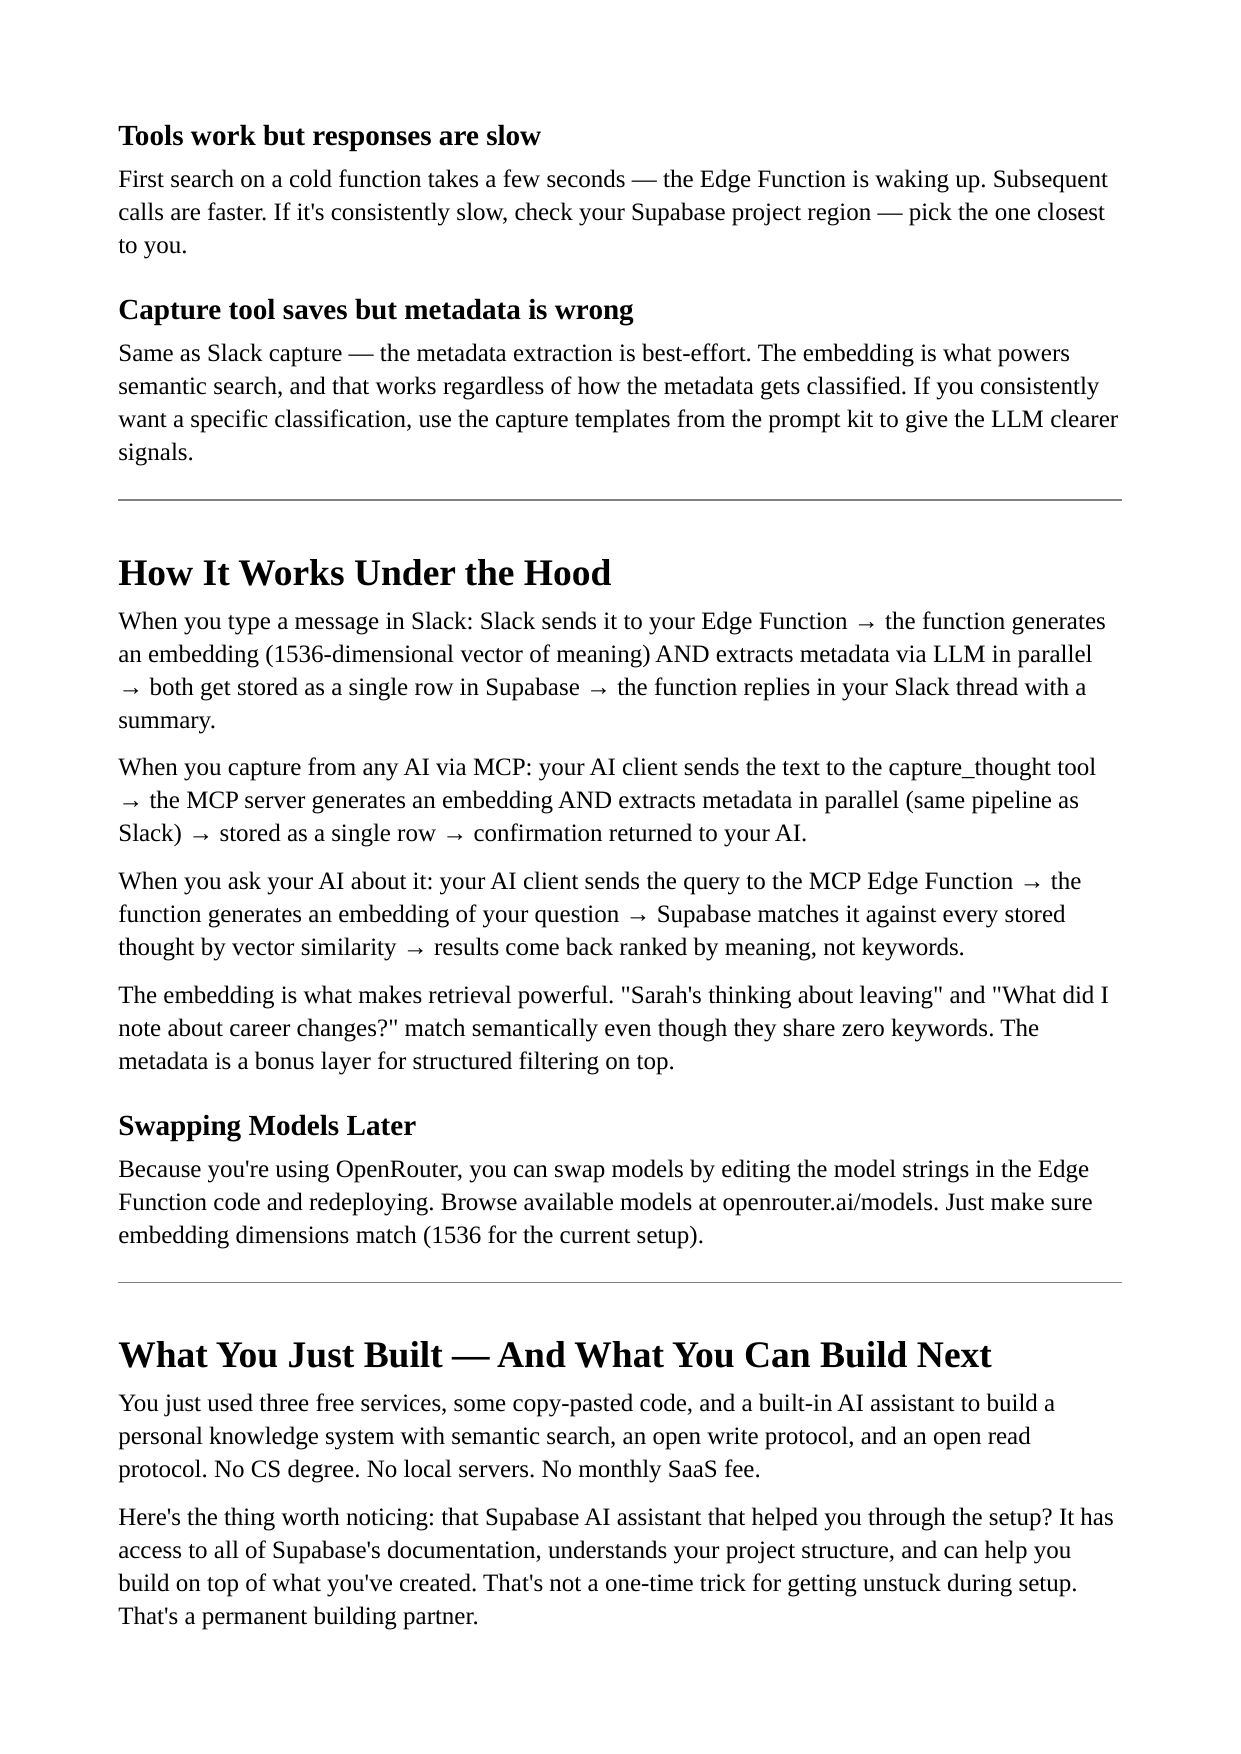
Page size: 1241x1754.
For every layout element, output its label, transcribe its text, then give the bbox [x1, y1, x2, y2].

text Because you're using OpenRouter, you can swap models by editing the model strings in the Edge Function code and redeploying. Browse available models at openrouter.ai/models. Just make sure embedding dimensions match (1536 for the current setup). [118, 1154, 1122, 1249]
text Same as Slack capture — the metadata extraction is best-effort. The embedding is what powers semantic search, and that works regardless of how the metadata gets classified. If you consistently want a specific classification, use the capture templates from the prompt kit to give the LLM clearer signals. [118, 338, 1122, 466]
subtitle Capture tool saves but metadata is wrong [118, 292, 1122, 326]
text When you capture from any AI via MCP: your AI client sends the text to the capture_thought tool → the MCP server generates an embedding AND extracts metadata in parallel (same pipeline as Slack) → stored as a single row → confirmation returned to your AI. [118, 752, 1122, 847]
text The embedding is what makes retrieval powerful. "Sarah's thinking about leaving" and "What did I note about career changes?" match semantically even though they share zero keywords. The metadata is a bonus layer for structured filtering on top. [118, 980, 1122, 1074]
text When you type a message in Slack: Slack sends it to your Edge Function → the function generates an embedding (1536-dimensional vector of meaning) AND extracts metadata via LLM in parallel → both get stored as a single row in Supabase → the function replies in your Slack thread with a summary. [118, 606, 1122, 734]
subtitle Swapping Models Later [118, 1108, 1122, 1142]
text When you ask your AI about it: your AI client sends the query to the MCP Edge Function → the function generates an embedding of your question → Supabase matches it against every stored thought by vector similarity → results come back ranked by meaning, not keywords. [118, 866, 1122, 961]
text First search on a cold function takes a few seconds — the Edge Function is waking up. Subsequent calls are faster. If it's consistently slow, check your Supabase project region — pick the one closest to you. [118, 164, 1122, 259]
subtitle How It Works Under the Hood [118, 550, 1122, 593]
subtitle What You Just Built — And What You Can Build Next [118, 1333, 1122, 1376]
subtitle Tools work but responses are slow [118, 118, 1122, 152]
text Here's the thing worth noticing: that Supabase AI assistant that helped you through the setup? It has access to all of Supabase's documentation, understands your project structure, and can help you build on top of what you've created. That's not a one-time trick for getting unstuck during setup. That's a permanent building partner. [118, 1502, 1122, 1630]
text You just used three free services, some copy-pasted code, and a built-in AI assistant to build a personal knowledge system with semantic search, an open write protocol, and an open read protocol. No CS degree. No local servers. No monthly SaaS fee. [118, 1388, 1122, 1483]
